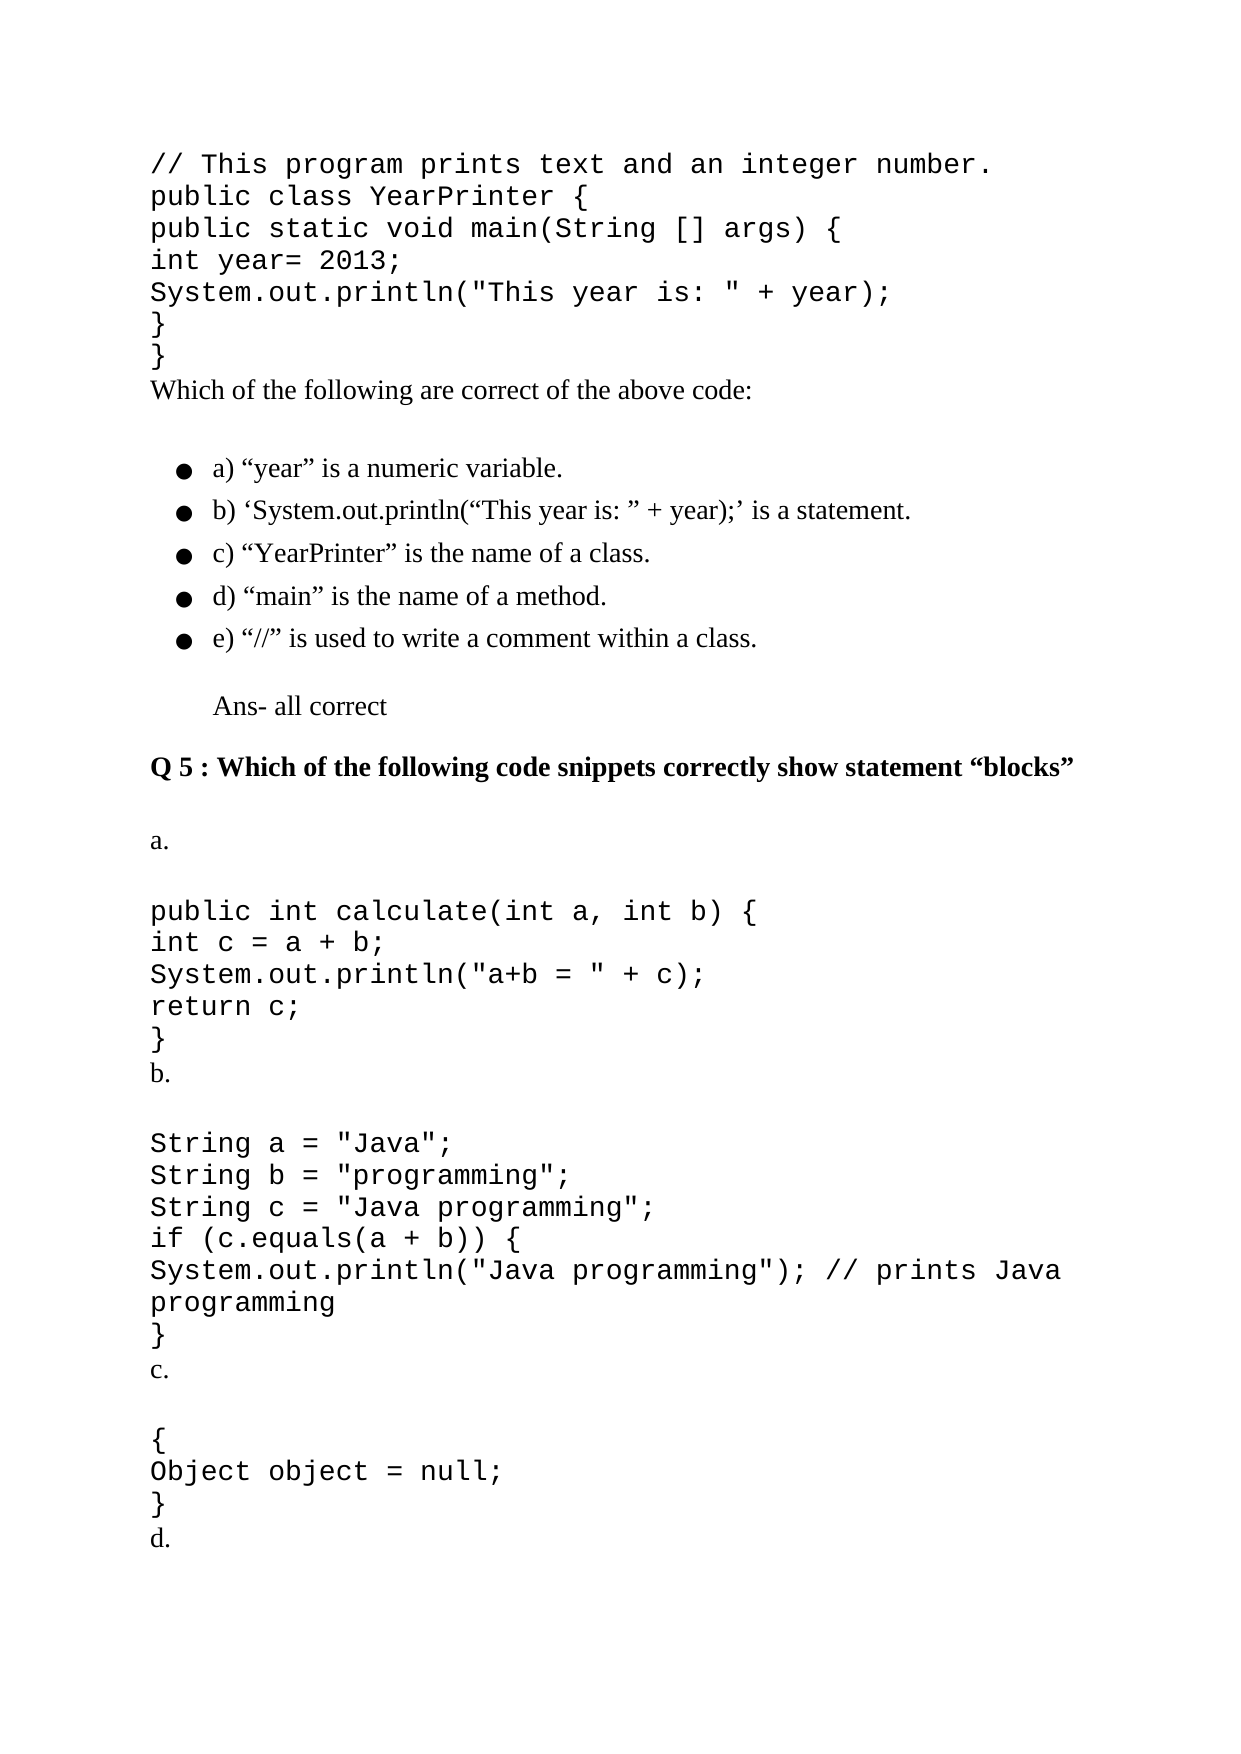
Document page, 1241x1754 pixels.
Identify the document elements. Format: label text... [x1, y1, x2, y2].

text } [150, 1024, 1090, 1056]
text return c; [150, 992, 1090, 1024]
text System.out.println("This year is: " + year); [150, 277, 1090, 309]
list a) “year” is a numeric variable. [175, 446, 1090, 489]
text d. [150, 1521, 1090, 1553]
text } [150, 1320, 1090, 1352]
text String a = "Java"; [150, 1129, 1090, 1161]
list d) “main” is the name of a method. [175, 574, 1090, 617]
text Q 5 : Which of the following code snippets correctly show statement “blocks” [150, 750, 1090, 783]
text // This program prints text and an integer number. [150, 150, 1090, 182]
text System.out.println("a+b = " + c); [150, 960, 1090, 992]
list c) “YearPrinter” is the name of a class. [175, 532, 1090, 574]
text { [150, 1425, 1090, 1457]
text if (c.equals(a + b)) { [150, 1224, 1090, 1256]
text String c = "Java programming"; [150, 1193, 1090, 1224]
text } [150, 341, 1090, 373]
list Ans- all correct [175, 689, 1090, 721]
text String b = "programming"; [150, 1161, 1090, 1193]
text a. [150, 823, 1090, 856]
text public static void main(String [] args) { [150, 214, 1090, 246]
text System.out.println("Java programming"); // prints Java programming [150, 1256, 1090, 1320]
text } [150, 309, 1090, 341]
list e) “//” is used to write a comment within a class. [175, 617, 1090, 660]
list b) ‘System.out.println(“This year is: ” + year);’ is a statement. [175, 489, 1090, 532]
text Object object = null; [150, 1457, 1090, 1489]
text c. [150, 1352, 1090, 1384]
text public class YearPrinter { [150, 182, 1090, 214]
text Which of the following are correct of the above code: [150, 373, 1090, 406]
text public int calculate(int a, int b) { [150, 896, 1090, 928]
text b. [150, 1056, 1090, 1088]
text int c = a + b; [150, 928, 1090, 960]
text int year= 2013; [150, 246, 1090, 277]
text } [150, 1489, 1090, 1521]
